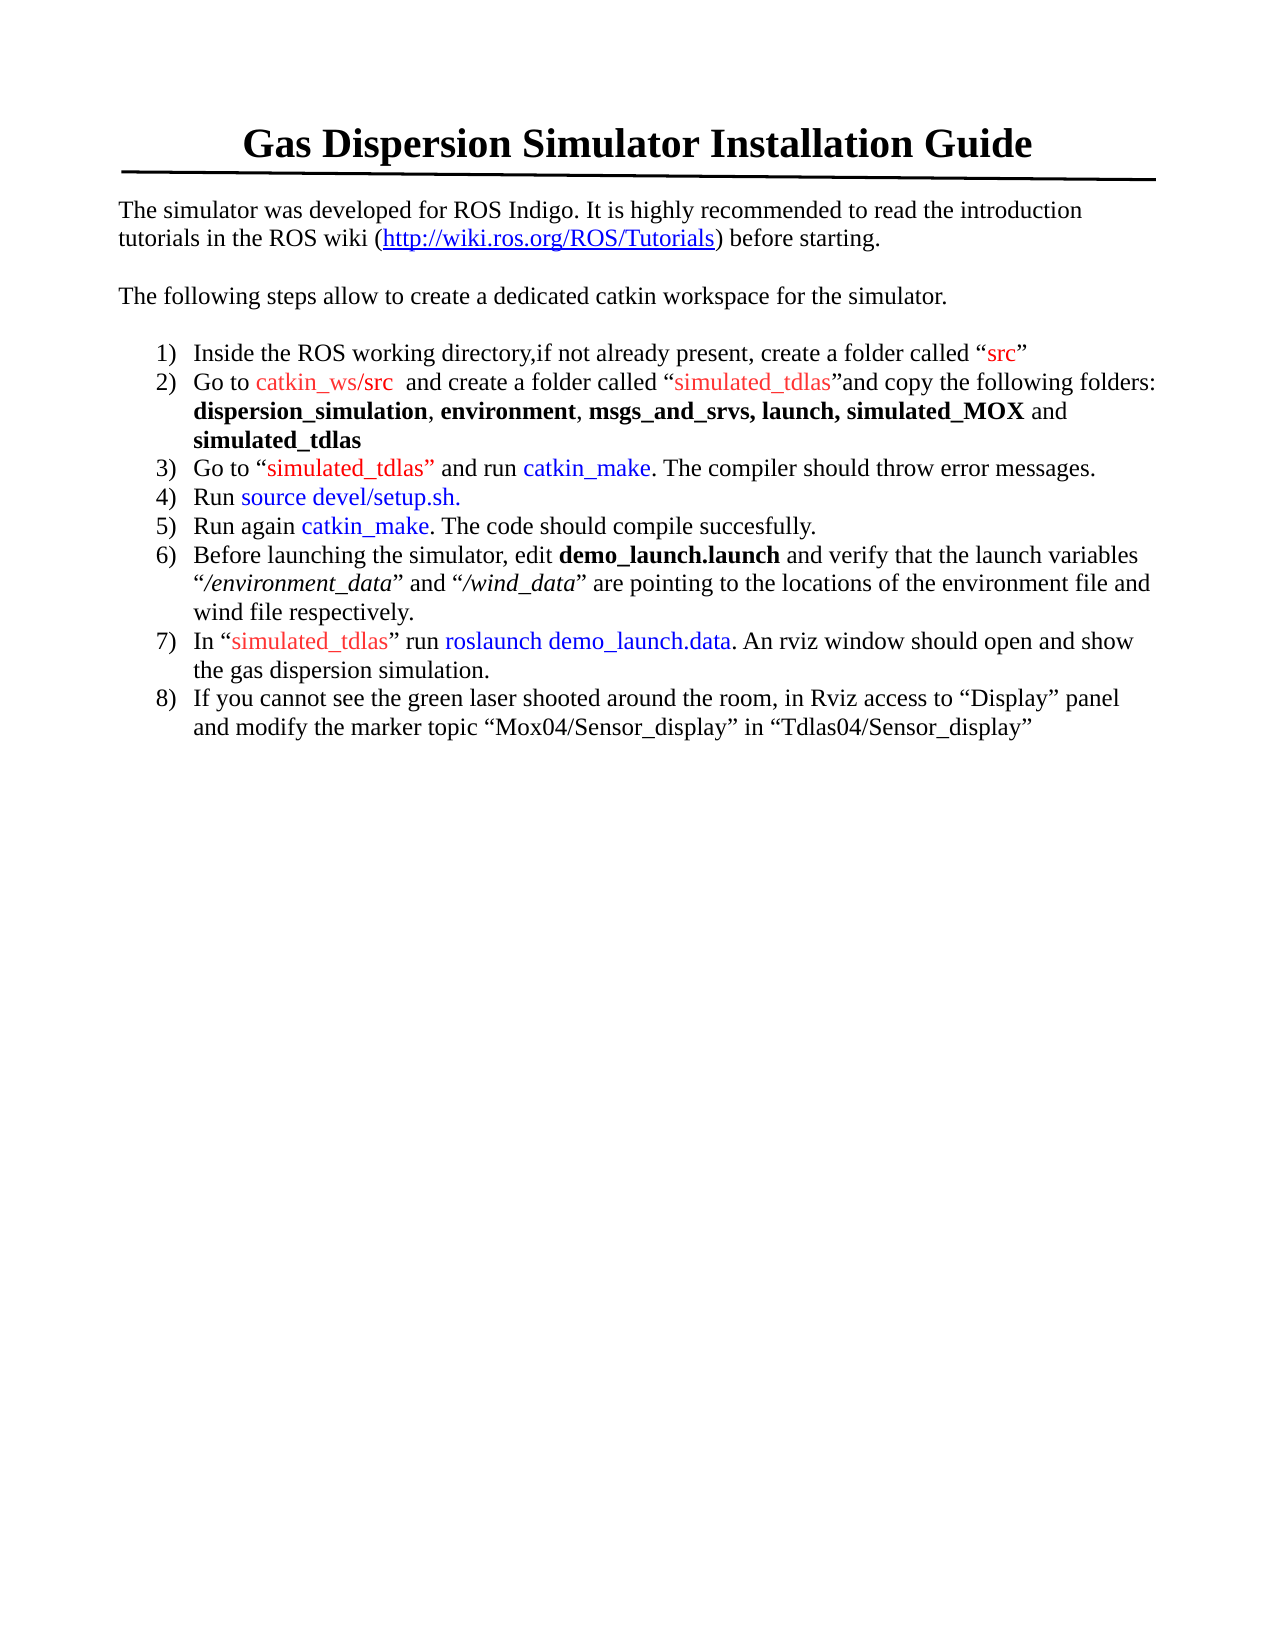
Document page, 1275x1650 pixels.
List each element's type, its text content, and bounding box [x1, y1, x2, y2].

text Gas Dispersion Simulator Installation Guide [118, 118, 1157, 166]
list Go to “simulated_tdlas” and run catkin_make. The compiler should throw error messages. [156, 453, 1157, 482]
list Run source devel/setup.sh. [156, 482, 1157, 511]
text The following steps allow to create a dedicated catkin workspace for the simulator. [118, 281, 1157, 310]
list Go to catkin_ws/src and create a folder called “simulated_tdlas”and copy the following folders: dispersion_simulation, environment, msgs_and_srvs, launch, simulated_MOX and simulated_tdlas [156, 367, 1157, 453]
list Before launching the simulator, edit demo_launch.launch and verify that the launch variables “/environment_data” and “/wind_data” are pointing to the locations of the environment file and wind file respectively. [156, 540, 1157, 626]
text The simulator was developed for ROS Indigo. It is highly recommended to read the introduction tutorials in the ROS wiki (http://wiki.ros.org/ROS/Tutorials) before starting. [118, 195, 1157, 252]
list In “simulated_tdlas” run roslaunch demo_launch.data. An rviz window should open and show the gas dispersion simulation. [156, 626, 1157, 683]
list Inside the ROS working directory,if not already present, create a folder called “src” [156, 338, 1157, 367]
list Run again catkin_make. The code should compile succesfully. [156, 511, 1157, 540]
list If you cannot see the green laser shooted around the room, in Rviz access to “Display” panel and modify the marker topic “Mox04/Sensor_display” in “Tdlas04/Sensor_display” [156, 683, 1157, 741]
